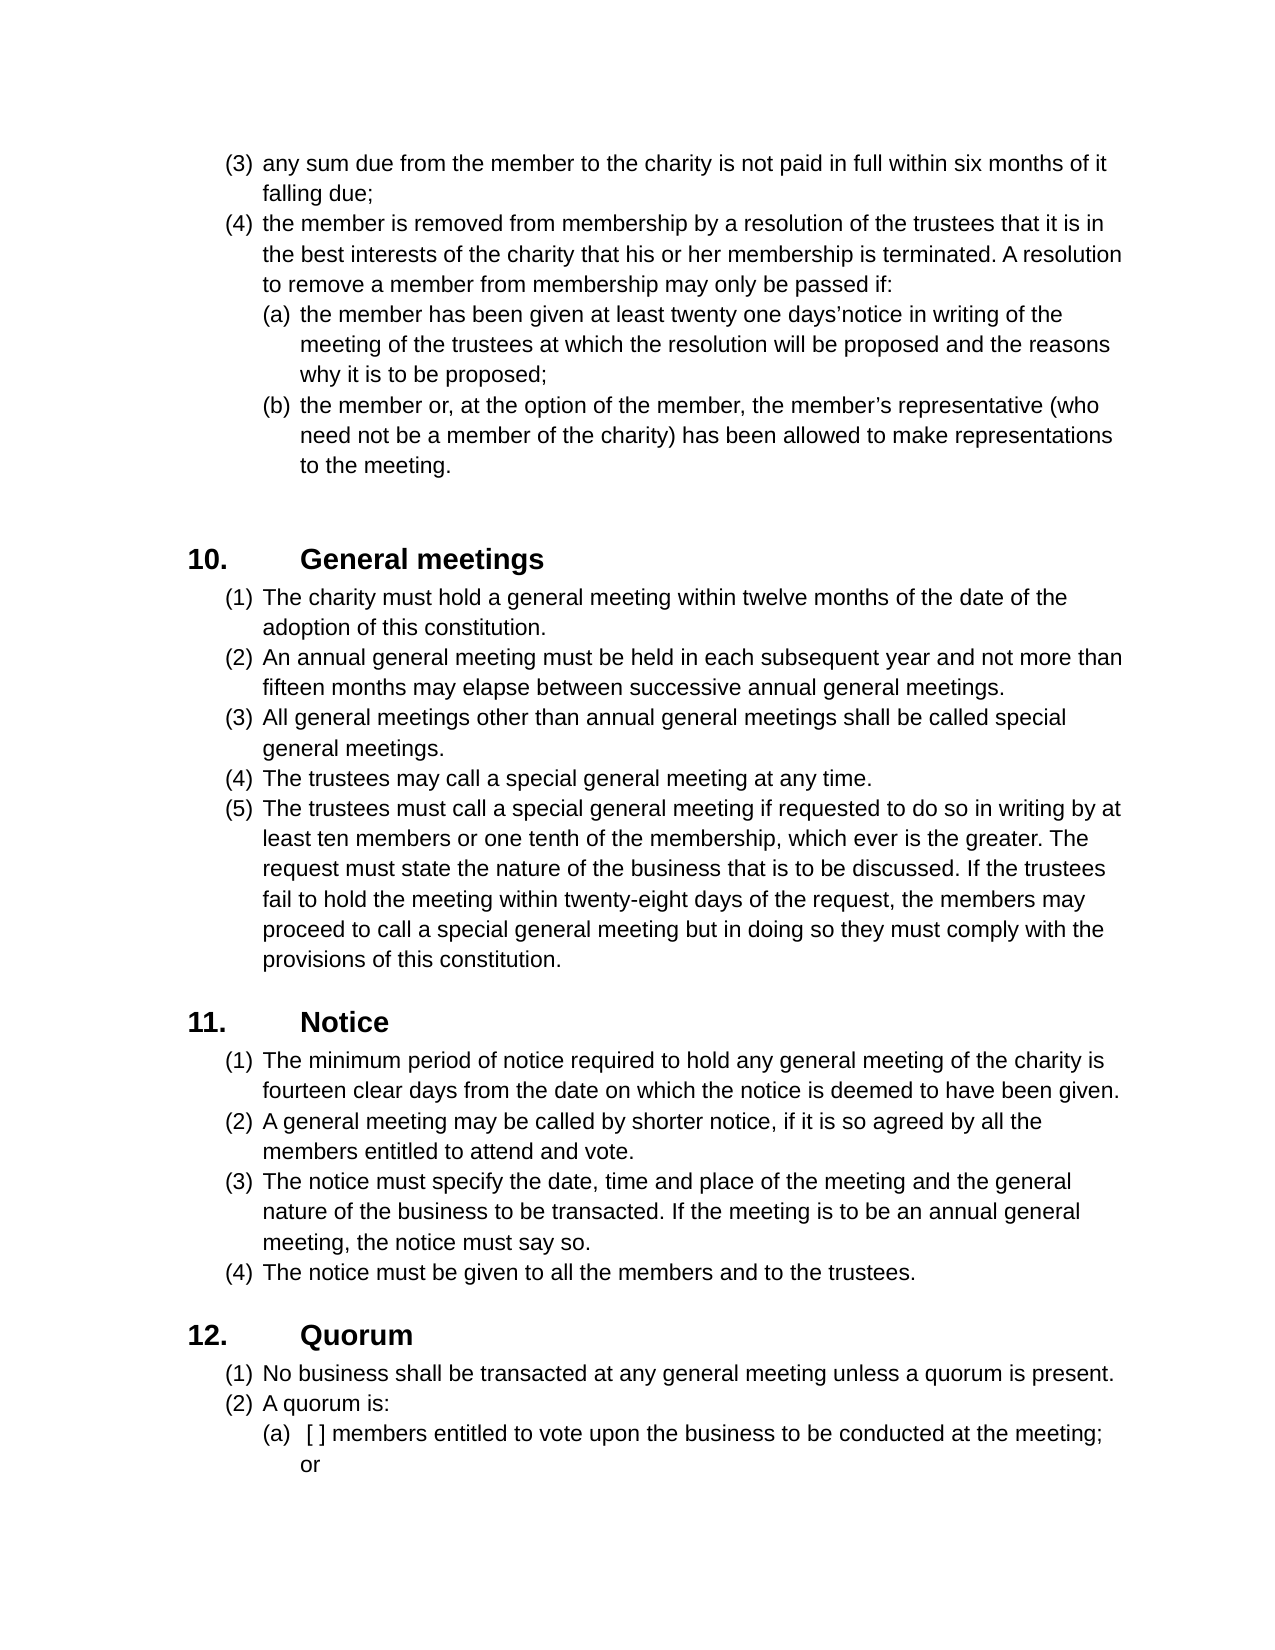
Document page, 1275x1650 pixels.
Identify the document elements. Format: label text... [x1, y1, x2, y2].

list No business shall be transacted at any general meeting unless a quorum is present. [225, 1360, 1125, 1386]
subtitle General meetings [187, 542, 1125, 575]
list A quorum is: [225, 1390, 1125, 1417]
list the member is removed from membership by a resolution of the trustees that it is in the best interests of the charity that his or her membership is terminated. A resolution to remove a member from membership may only be passed if: [225, 210, 1125, 297]
list [ ] members entitled to vote upon the business to be conducted at the meeting; or [262, 1420, 1125, 1477]
list the member has been given at least twenty one days’notice in writing of the meeting of the trustees at which the resolution will be proposed and the reasons why it is to be proposed; [262, 301, 1125, 388]
list The charity must hold a general meeting within twelve months of the date of the adoption of this constitution. [225, 583, 1125, 640]
subtitle Quorum [187, 1318, 1125, 1352]
list The trustees must call a special general meeting if requested to do so in writing by at least ten members or one tenth of the membership, which ever is the greater. The request must state the nature of the business that is to be discussed. If the trustees fail to hold the meeting within twenty-eight days of the request, the members may proceed to call a special general meeting but in doing so they must comply with the provisions of this constitution. [225, 795, 1125, 972]
list The minimum period of notice required to hold any general meeting of the charity is fourteen clear days from the date on which the notice is deemed to have been given. [225, 1047, 1125, 1104]
list A general meeting may be called by shorter notice, if it is so agreed by all the members entitled to attend and vote. [225, 1108, 1125, 1164]
list An annual general meeting must be held in each subsequent year and not more than fifteen months may elapse between successive annual general meetings. [225, 644, 1125, 701]
subtitle Notice [187, 1005, 1125, 1039]
list The notice must be given to all the members and to the trustees. [225, 1259, 1125, 1285]
list The notice must specify the date, time and place of the meeting and the general nature of the business to be transacted. If the meeting is to be an annual general meeting, the notice must say so. [225, 1168, 1125, 1255]
list any sum due from the member to the charity is not paid in full within six months of it falling due; [225, 150, 1125, 207]
list The trustees may call a special general meeting at any time. [225, 765, 1125, 791]
list All general meetings other than annual general meetings shall be called special general meetings. [225, 704, 1125, 761]
list the member or, at the option of the member, the member’s representative (who need not be a member of the charity) has been allowed to make representations to the meeting. [262, 392, 1125, 478]
